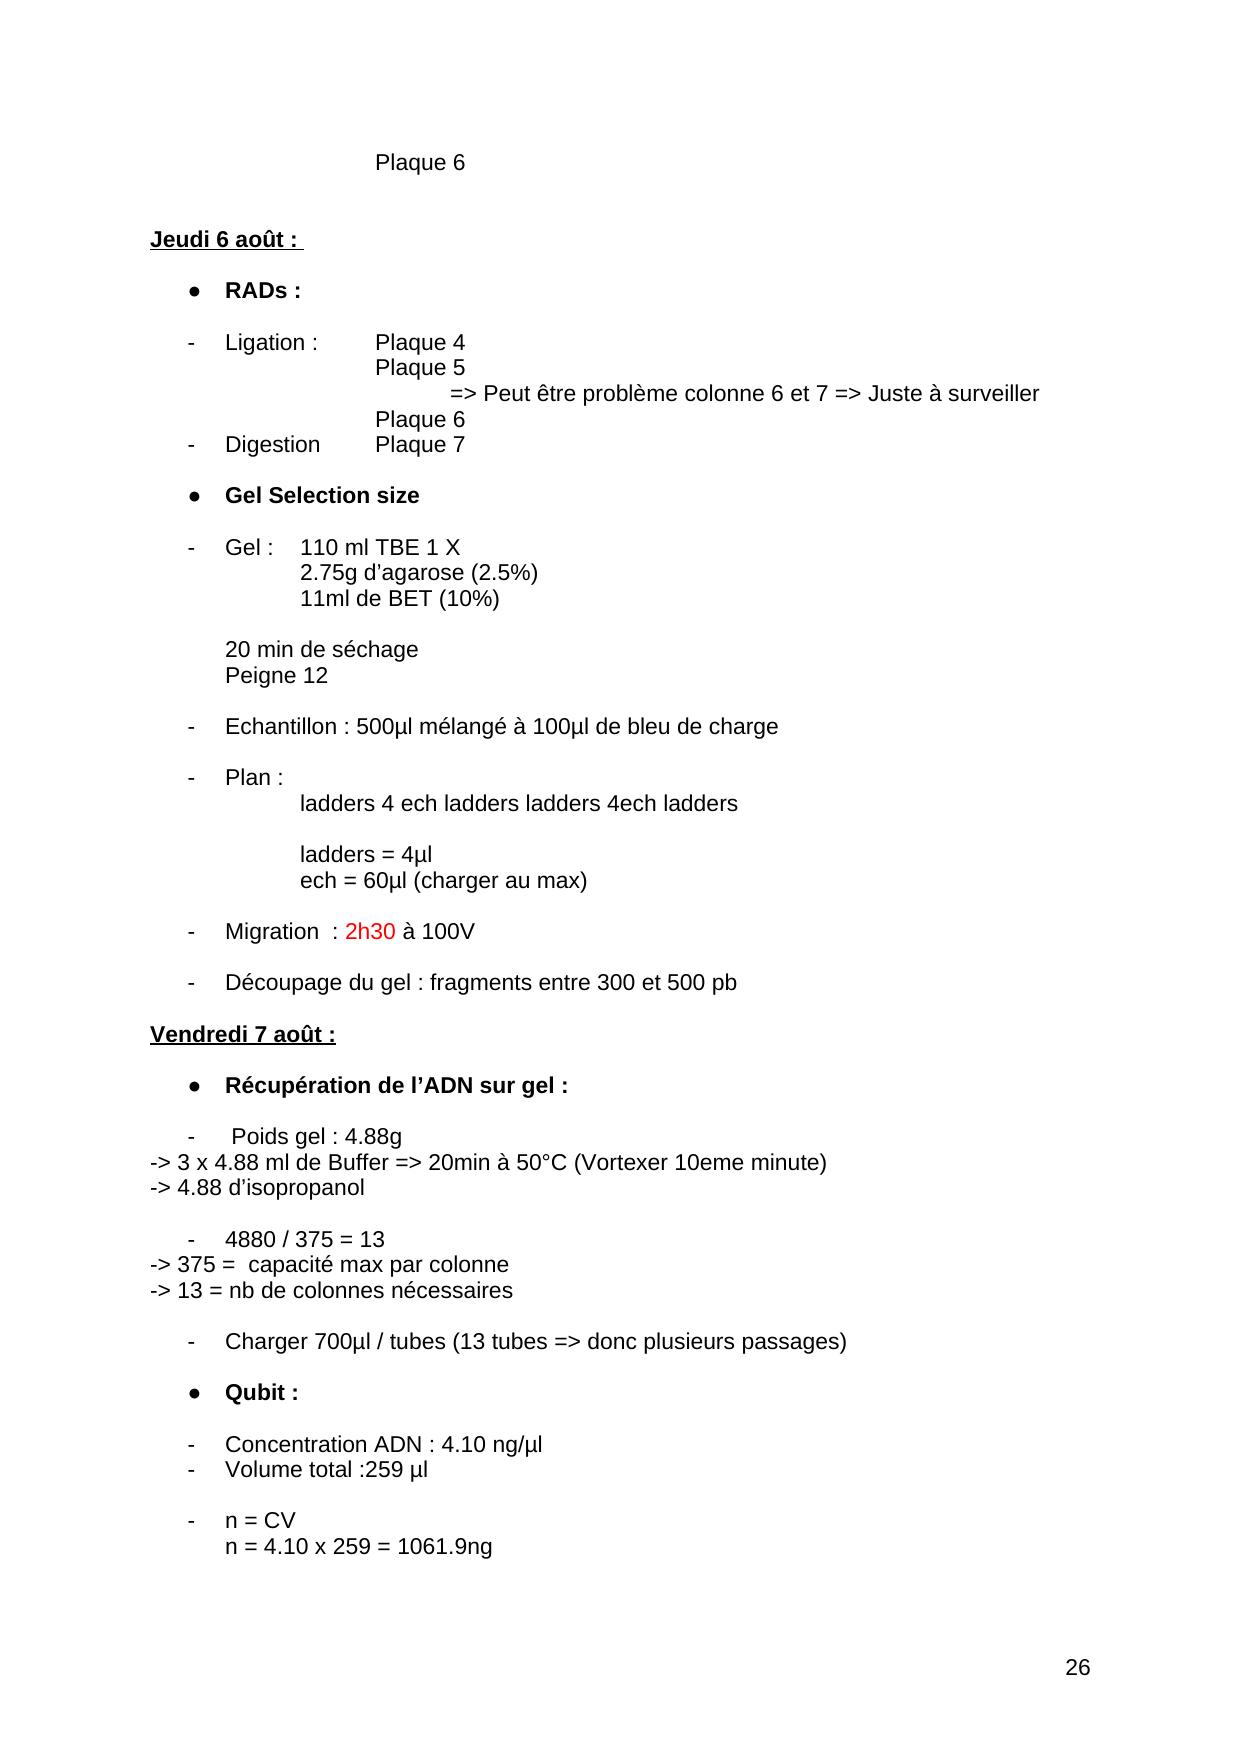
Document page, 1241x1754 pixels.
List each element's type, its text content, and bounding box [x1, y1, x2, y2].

list Qubit : [187, 1380, 1091, 1406]
text Plaque 6 [300, 150, 1091, 176]
text -> 3 x 4.88 ml de Buffer => 20min à 50°C (Vortexer 10eme minute) [150, 1149, 1091, 1175]
list Echantillon : 500µl mélangé à 100µl de bleu de charge [187, 714, 1091, 739]
list Plan : [187, 765, 1091, 791]
list Volume total :259 µl [187, 1457, 1091, 1482]
list Ligation : Plaque 4 [187, 329, 1091, 355]
text Jeudi 6 août : [150, 227, 1091, 252]
text ech = 60µl (charger au max) [225, 867, 1091, 893]
text n = 4.10 x 259 = 1061.9ng [150, 1534, 1091, 1559]
list Gel : 110 ml TBE 1 X [187, 534, 1091, 560]
list Découpage du gel : fragments entre 300 et 500 pb [187, 970, 1091, 996]
list Migration : 2h30 à 100V [187, 919, 1091, 944]
text Peigne 12 [225, 662, 1091, 688]
list n = CV [187, 1508, 1091, 1534]
list 4880 / 375 = 13 [187, 1226, 1091, 1252]
text Vendredi 7 août : [150, 1021, 1091, 1047]
text Plaque 5 [300, 355, 1091, 381]
list Récupération de l’ADN sur gel : [187, 1072, 1091, 1098]
list Poids gel : 4.88g [187, 1124, 1091, 1149]
text -> 375 = capacité max par colonne [150, 1252, 1091, 1277]
text -> 4.88 d’isopropanol [150, 1175, 1091, 1201]
text ladders = 4µl [225, 842, 1091, 867]
text 11ml de BET (10%) [225, 586, 1091, 611]
list Concentration ADN : 4.10 ng/µl [187, 1431, 1091, 1457]
text 2.75g d’agarose (2.5%) [225, 560, 1091, 586]
text ladders 4 ech ladders ladders 4ech ladders [225, 791, 1091, 816]
list Gel Selection size [187, 483, 1091, 509]
list Charger 700µl / tubes (13 tubes => donc plusieurs passages) [187, 1329, 1091, 1354]
text Plaque 6 [300, 406, 1091, 432]
list Digestion Plaque 7 [187, 432, 1091, 457]
text 20 min de séchage [225, 637, 1091, 662]
text => Peut être problème colonne 6 et 7 => Juste à surveiller [300, 381, 1091, 406]
list RADs : [187, 278, 1091, 304]
text -> 13 = nb de colonnes nécessaires [150, 1277, 1091, 1303]
